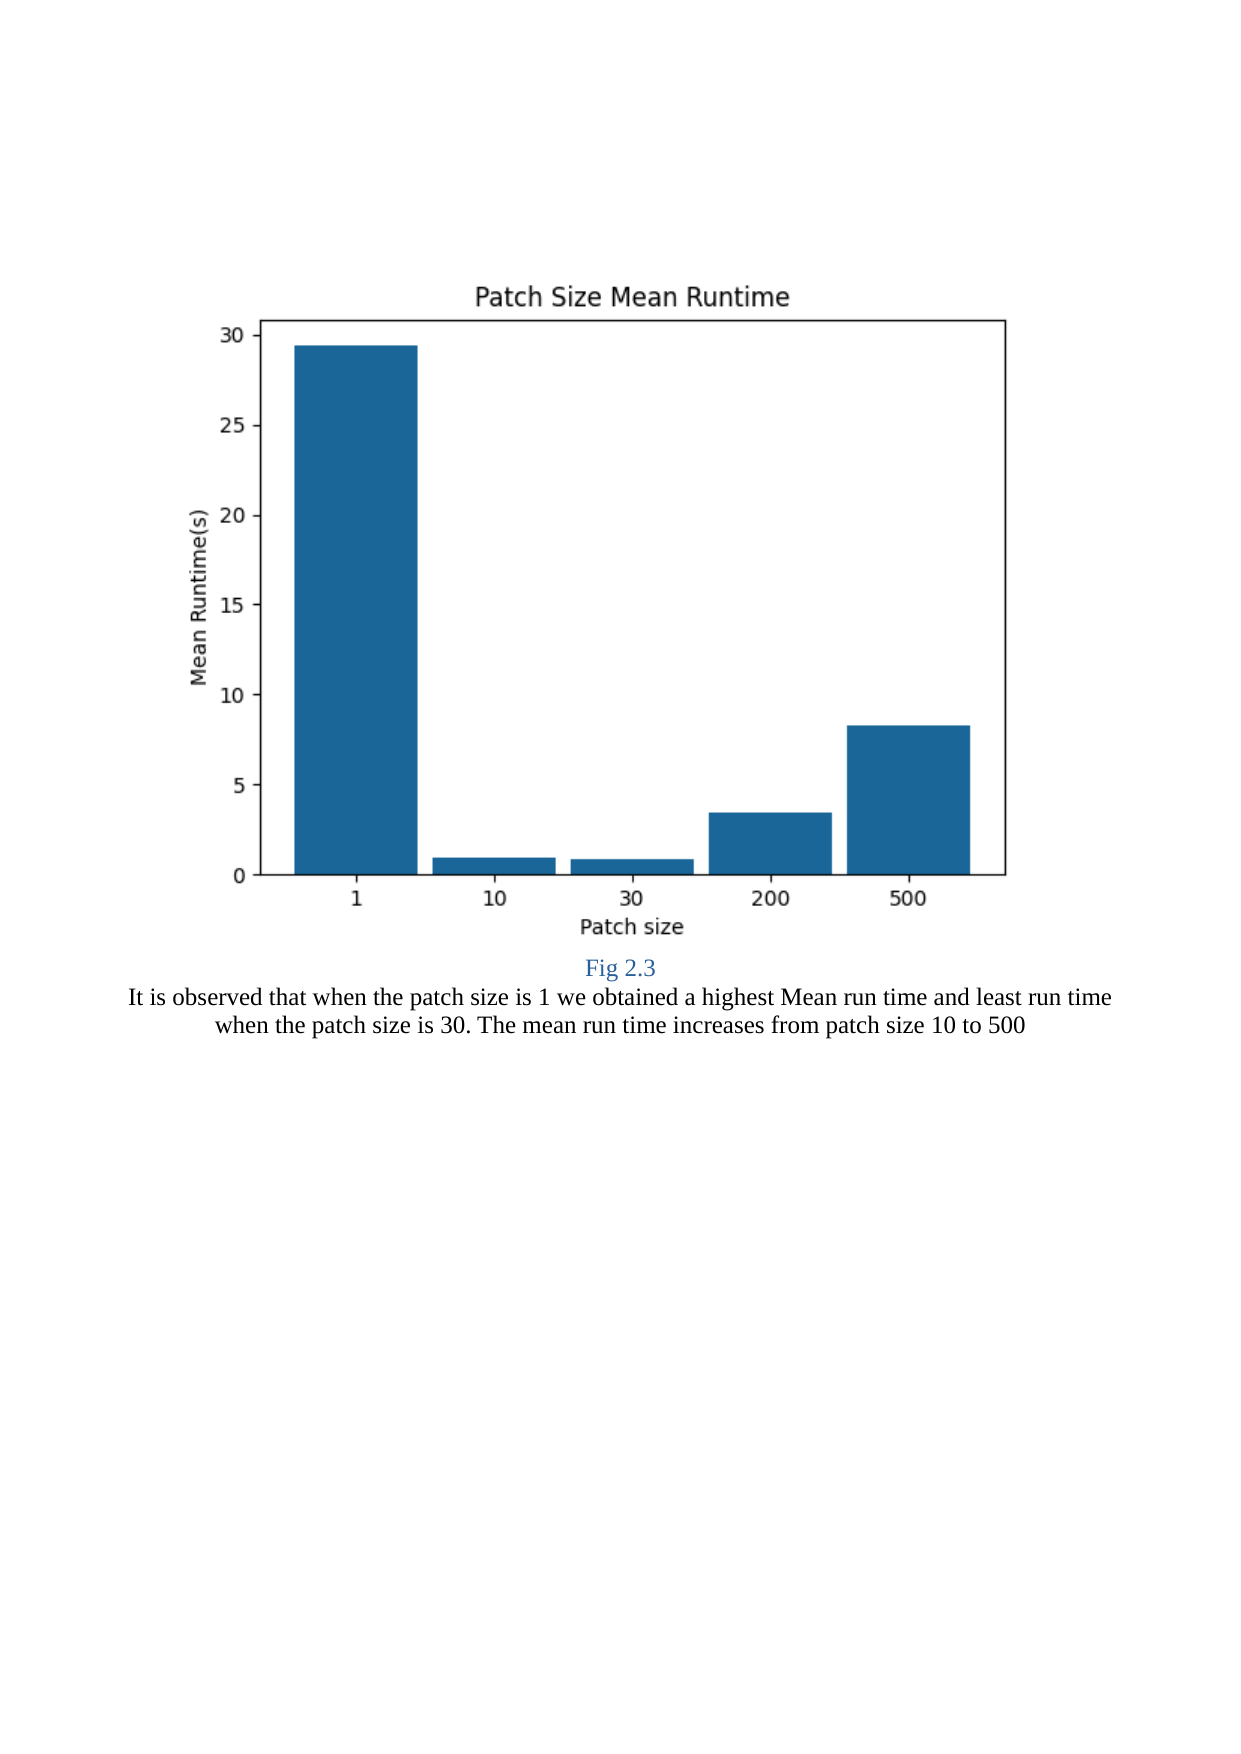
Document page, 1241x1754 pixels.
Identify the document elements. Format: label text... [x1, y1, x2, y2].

picture [140, 233, 1100, 954]
text It is observed that when the patch size is 1 we obtained a highest Mean run time and least run time when the patch size is 30. The mean run time increases from patch size 10 to 500 [118, 982, 1122, 1039]
text Fig 2.3 [118, 233, 1122, 982]
